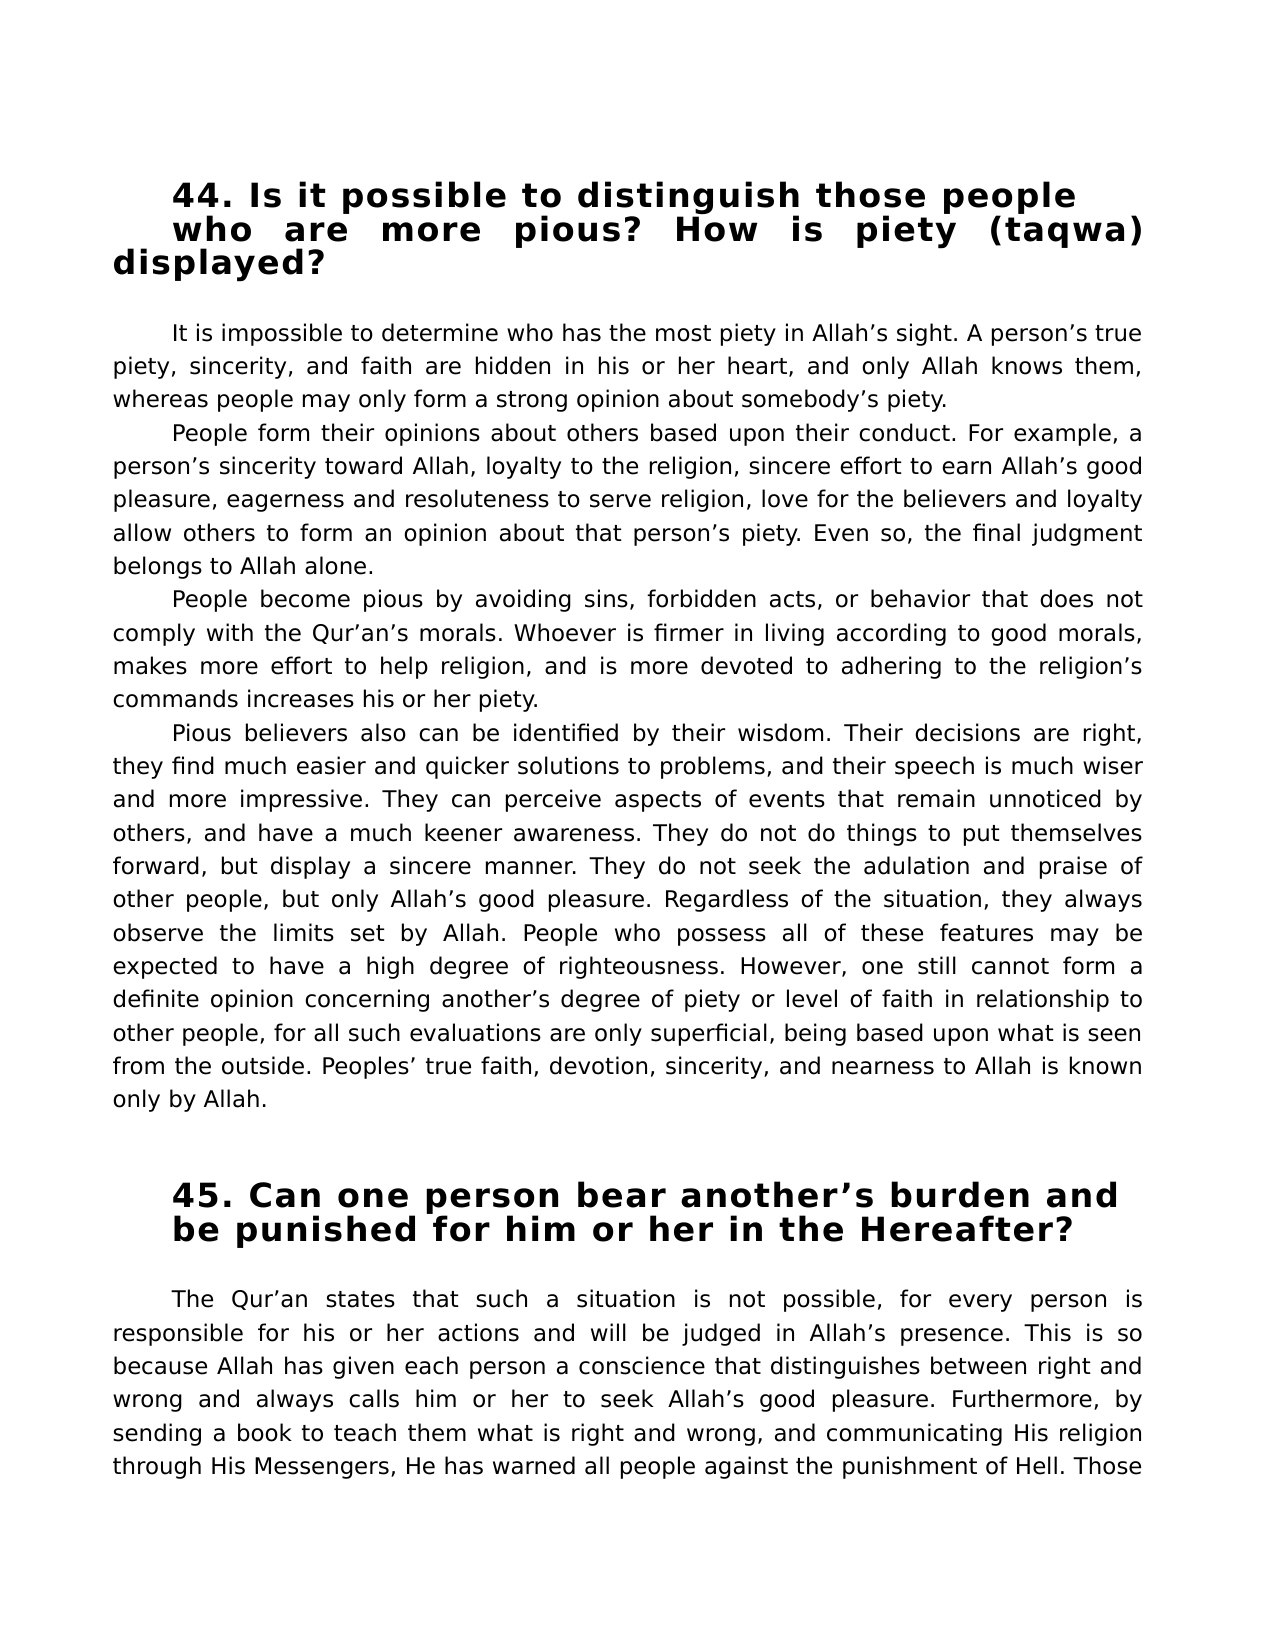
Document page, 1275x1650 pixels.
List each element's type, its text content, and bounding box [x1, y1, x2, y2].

text Pious believers also can be identified by their wisdom. Their decisions are right, they find much easier and quicker solutions to problems, and their speech is much wiser and more impressive. They can perceive aspects of events that remain unnoticed by others, and have a much keener awareness. They do not do things to put themselves forward, but display a sincere manner. They do not seek the adulation and praise of other people, but only Allah’s good pleasure. Regardless of the situation, they always observe the limits set by Allah. People who possess all of these features may be expected to have a high degree of righteousness. However, one still cannot form a definite opinion concerning another’s degree of piety or level of faith in relationship to other people, for all such evaluations are only superficial, being based upon what is seen from the outside. Peoples’ true faith, devotion, sincerity, and nearness to Allah is known only by Allah. [112, 714, 1145, 1114]
text It is impossible to determine who has the most piety in Allah’s sight. A person’s true piety, sincerity, and faith are hidden in his or her heart, and only Allah knows them, whereas people may only form a strong opinion about somebody’s piety. [112, 314, 1145, 414]
text 44. Is it possible to distinguish those people [112, 181, 1145, 214]
text 45. Can one person bear another’s burden and [112, 1181, 1145, 1214]
text who are more pious? How is piety (taqwa) displayed? [112, 214, 1145, 281]
text The Qur’an states that such a situation is not possible, for every person is responsible for his or her actions and will be judged in Allah’s presence. This is so because Allah has given each person a conscience that distinguishes between right and wrong and always calls him or her to seek Allah’s good pleasure. Furthermore, by sending a book to teach them what is right and wrong, and communicating His religion through His Messengers, He has warned all people against the punishment of Hell. Those [112, 1281, 1145, 1481]
text be punished for him or her in the Hereafter? [112, 1214, 1145, 1248]
text People form their opinions about others based upon their conduct. For example, a person’s sincerity toward Allah, loyalty to the religion, sincere effort to earn Allah’s good pleasure, eagerness and resoluteness to serve religion, love for the believers and loyalty allow others to form an opinion about that person’s piety. Even so, the final judgment belongs to Allah alone. [112, 414, 1145, 581]
text People become pious by avoiding sins, forbidden acts, or behavior that does not comply with the Qur’an’s morals. Whoever is firmer in living according to good morals, makes more effort to help religion, and is more devoted to adhering to the religion’s commands increases his or her piety. [112, 581, 1145, 714]
